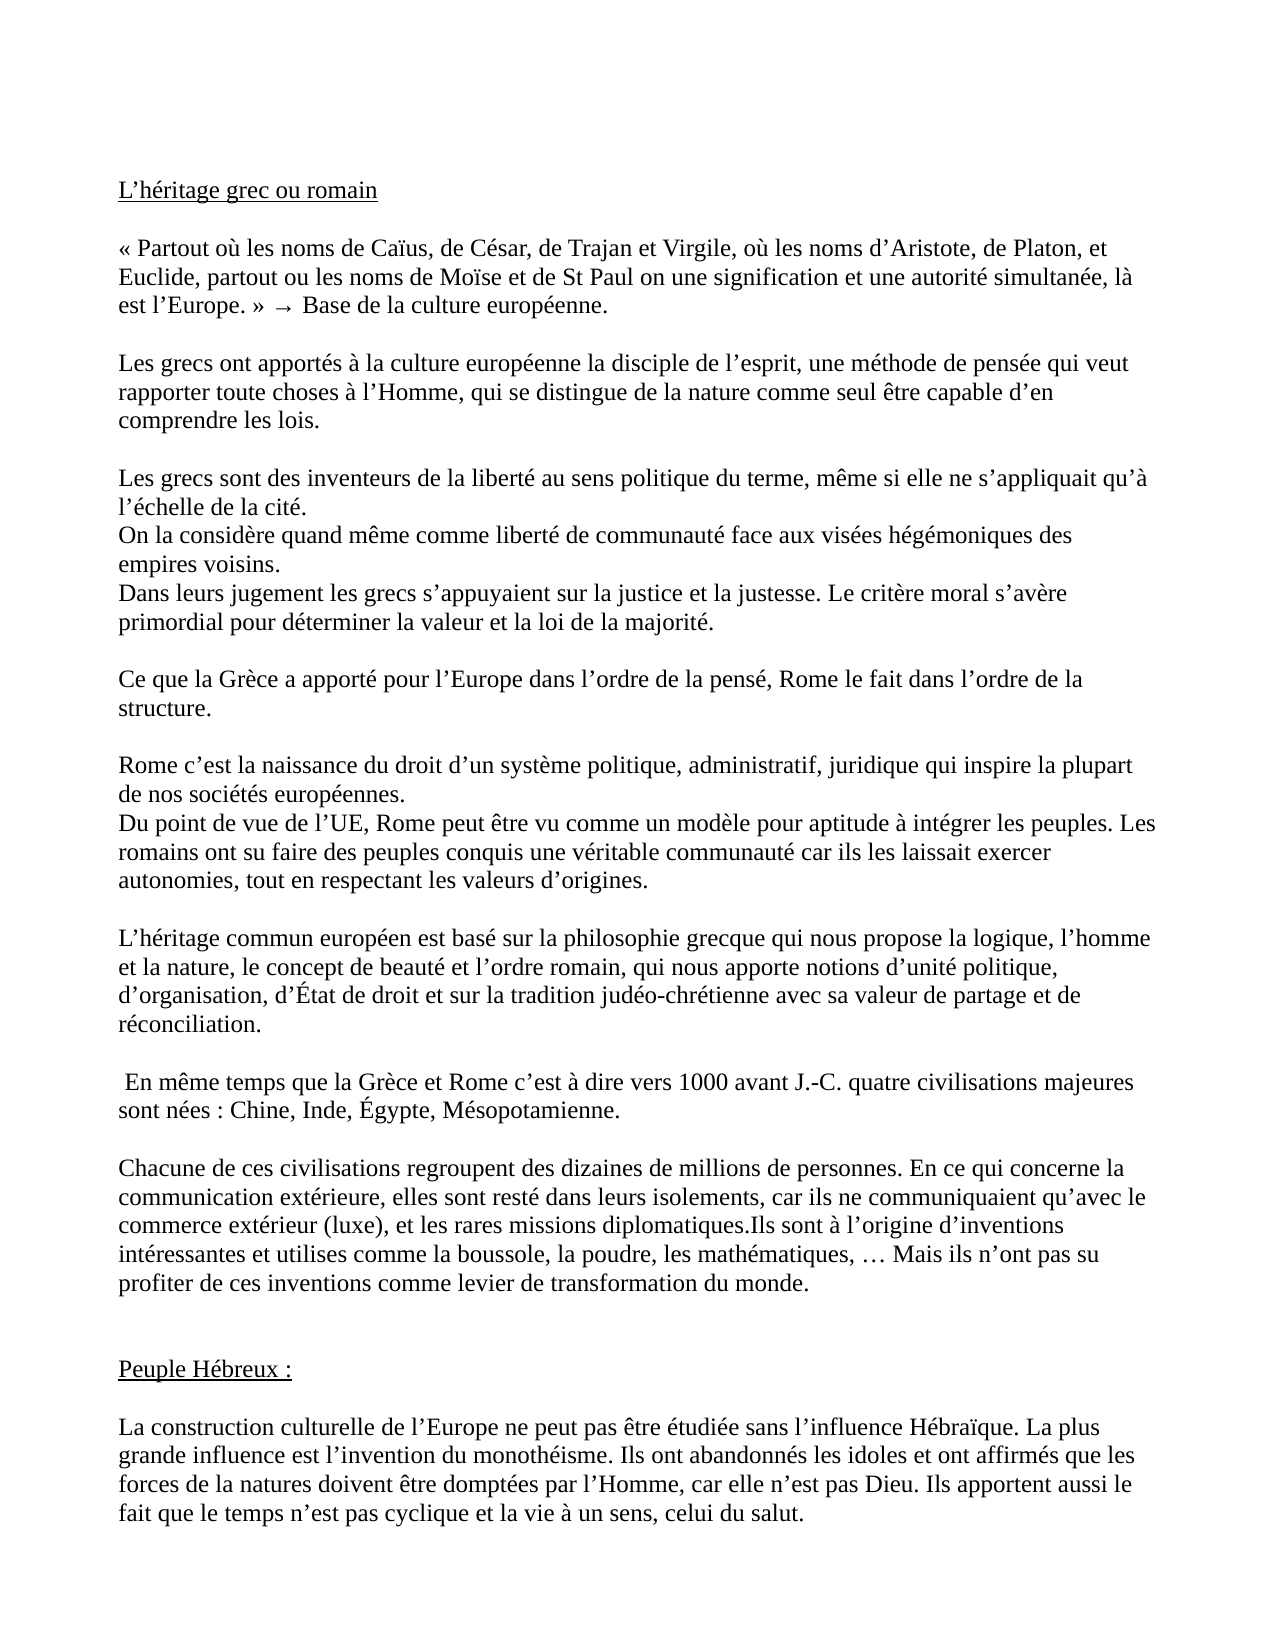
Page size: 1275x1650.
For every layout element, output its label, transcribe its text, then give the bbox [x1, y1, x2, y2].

text Peuple Hébreux : [118, 1354, 1157, 1383]
text Les grecs ont apportés à la culture européenne la disciple de l’esprit, une méthode de pensée qui veut rapporter toute choses à l’Homme, qui se distingue de la nature comme seul être capable d’en comprendre les lois. [118, 348, 1157, 434]
text En même temps que la Grèce et Rome c’est à dire vers 1000 avant J.-C. quatre civilisations majeures sont nées : Chine, Inde, Égypte, Mésopotamienne. [118, 1067, 1157, 1124]
text Chacune de ces civilisations regroupent des dizaines de millions de personnes. En ce qui concerne la communication extérieure, elles sont resté dans leurs isolements, car ils ne communiquaient qu’avec le commerce extérieur (luxe), et les rares missions diplomatiques.Ils sont à l’origine d’inventions intéressantes et utilises comme la boussole, la poudre, les mathématiques, … Mais ils n’ont pas su profiter de ces inventions comme levier de transformation du monde. [118, 1153, 1157, 1297]
text La construction culturelle de l’Europe ne peut pas être étudiée sans l’influence Hébraïque. La plus grande influence est l’invention du monothéisme. Ils ont abandonnés les idoles et ont affirmés que les forces de la natures doivent être domptées par l’Homme, car elle n’est pas Dieu. Ils apportent aussi le fait que le temps n’est pas cyclique et la vie à un sens, celui du salut. [118, 1412, 1157, 1527]
text L’héritage commun européen est basé sur la philosophie grecque qui nous propose la logique, l’homme et la nature, le concept de beauté et l’ordre romain, qui nous apporte notions d’unité politique, d’organisation, d’État de droit et sur la tradition judéo-chrétienne avec sa valeur de partage et de réconciliation. [118, 923, 1157, 1038]
text Rome c’est la naissance du droit d’un système politique, administratif, juridique qui inspire la plupart de nos sociétés européennes. Du point de vue de l’UE, Rome peut être vu comme un modèle pour aptitude à intégrer les peuples. Les romains ont su faire des peuples conquis une véritable communauté car ils les laissait exercer autonomies, tout en respectant les valeurs d’origines. [118, 751, 1157, 923]
text Ce que la Grèce a apporté pour l’Europe dans l’ordre de la pensé, Rome le fait dans l’ordre de la structure. [118, 664, 1157, 722]
text L’héritage grec ou romain [118, 176, 1157, 204]
text « Partout où les noms de Caïus, de César, de Trajan et Virgile, où les noms d’Aristote, de Platon, et Euclide, partout ou les noms de Moïse et de St Paul on une signification et une autorité simultanée, là est l’Europe. » → Base de la culture européenne. [118, 233, 1157, 319]
text Les grecs sont des inventeurs de la liberté au sens politique du terme, même si elle ne s’appliquait qu’à l’échelle de la cité. On la considère quand même comme liberté de communauté face aux visées hégémoniques des empires voisins. Dans leurs jugement les grecs s’appuyaient sur la justice et la justesse. Le critère moral s’avère primordial pour déterminer la valeur et la loi de la majorité. [118, 463, 1157, 636]
